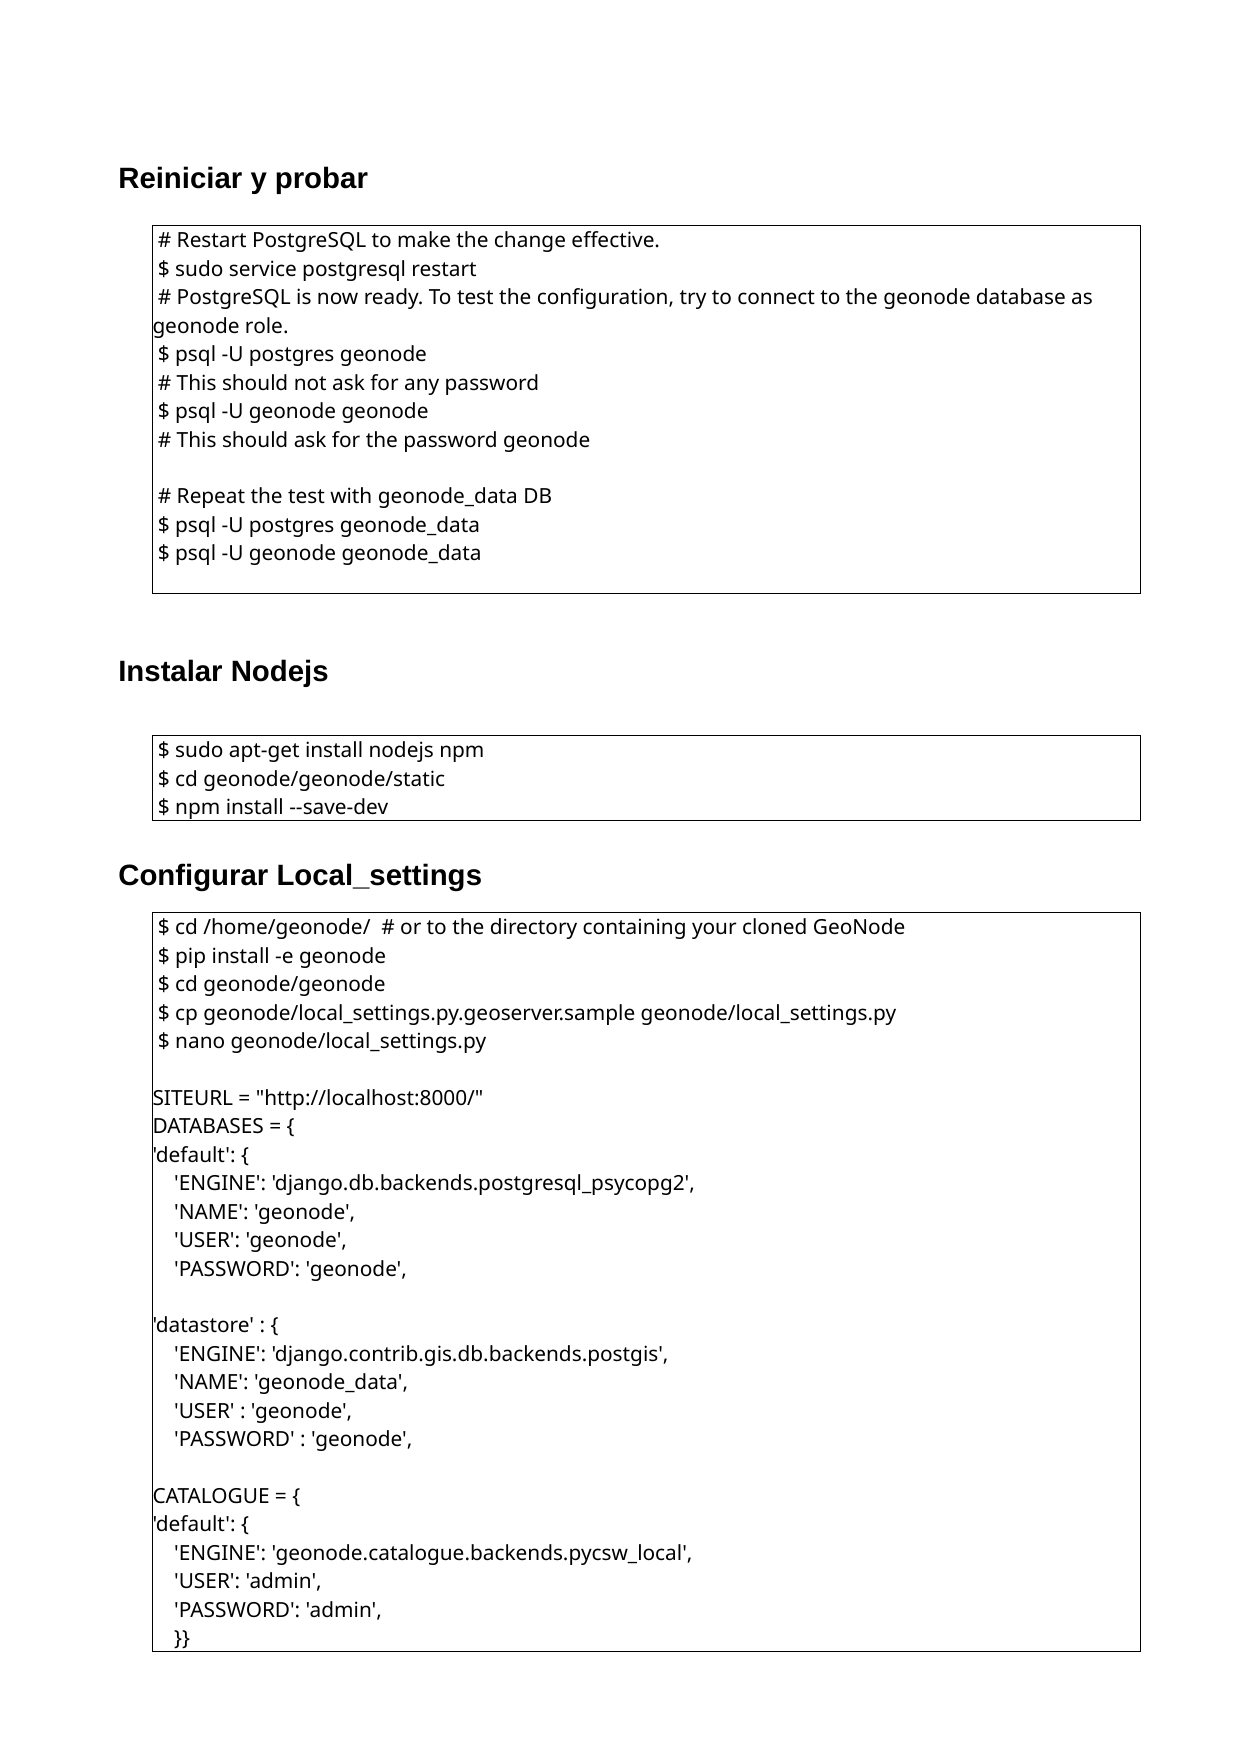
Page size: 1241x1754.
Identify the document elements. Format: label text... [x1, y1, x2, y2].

subtitle Instalar Nodejs [118, 653, 1122, 687]
subtitle Reiniciar y probar [118, 161, 1122, 195]
subtitle Configurar Local_settings [118, 858, 1122, 892]
